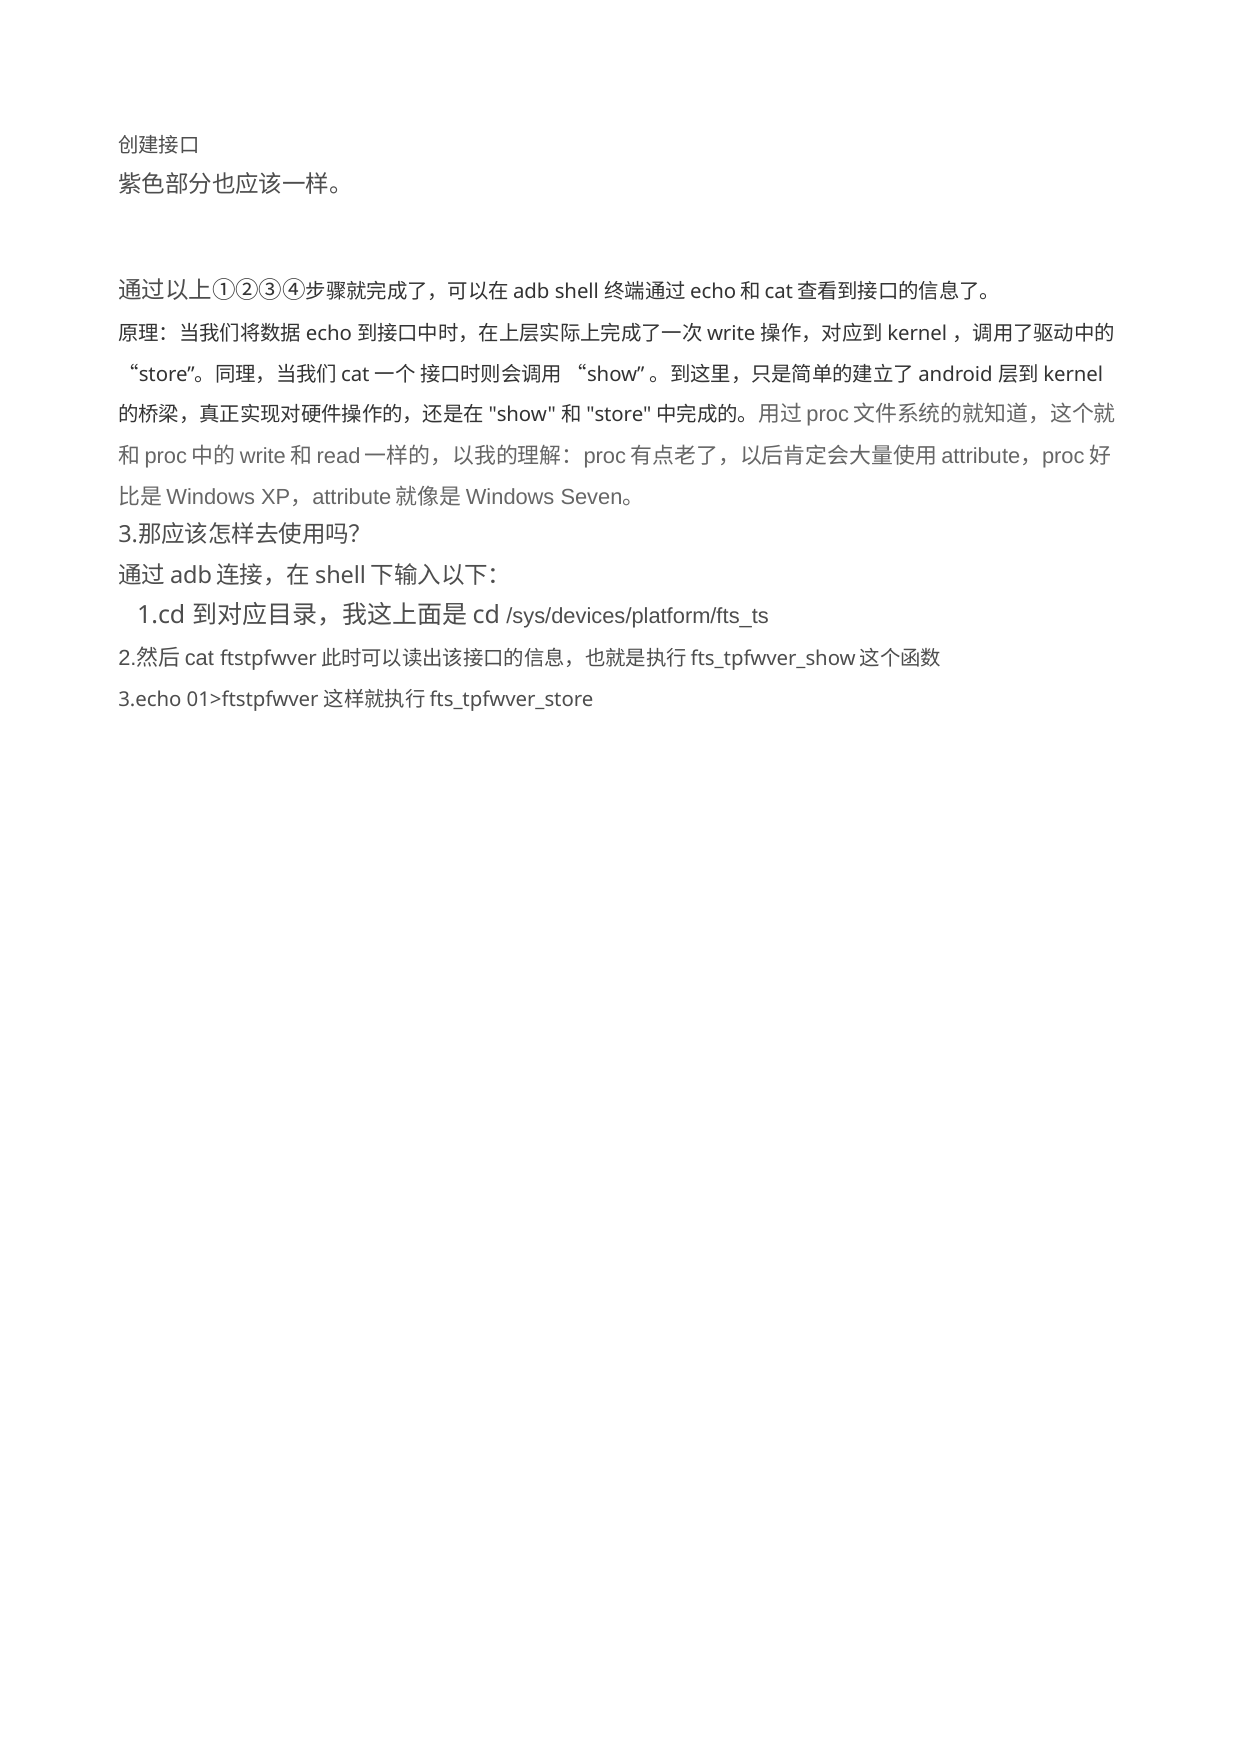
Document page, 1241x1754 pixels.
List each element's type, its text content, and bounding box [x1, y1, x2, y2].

text 1.cd 到对应目录，我这上面是 cd /sys/devices/platform/fts_ts [118, 590, 1122, 631]
text 2.然后cat ftstpfwver此时可以读出该接口的信息，也就是执行fts_tpfwver_show这个函数 [118, 631, 1122, 671]
text 紫色部分也应该一样。 [118, 159, 1122, 199]
text 3.echo 01>ftstpfwver 这样就执行fts_tpfwver_store [118, 671, 1122, 712]
text 通过以上①②③④步骤就完成了，可以在adb shell 终端通过 echo和cat查看到接口的信息了。 [118, 265, 1122, 306]
text 3.那应该怎样去使用吗？ [118, 509, 1122, 549]
text 原理：当我们将数据 echo 到接口中时，在上层实际上完成了一次 write 操作，对应到 kernel ，调用了驱动中的 “store”。同理，当我们cat 一个 接口时则会调用 “show” 。到这里，只是简单的建立了 android 层到 kernel 的桥梁，真正实现对硬件操作的，还是在 "show" 和 "store" 中完成的。用过proc文件系统的就知道，这个就和proc中的write和read一样的，以我的理解：proc有点老了，以后肯定会大量使用attribute，proc好比是Windows XP，attribute就像是Windows Seven。 [118, 306, 1122, 509]
text 通过adb连接，在shell下输入以下： [118, 549, 1122, 590]
text 创建接口 [118, 118, 1122, 159]
